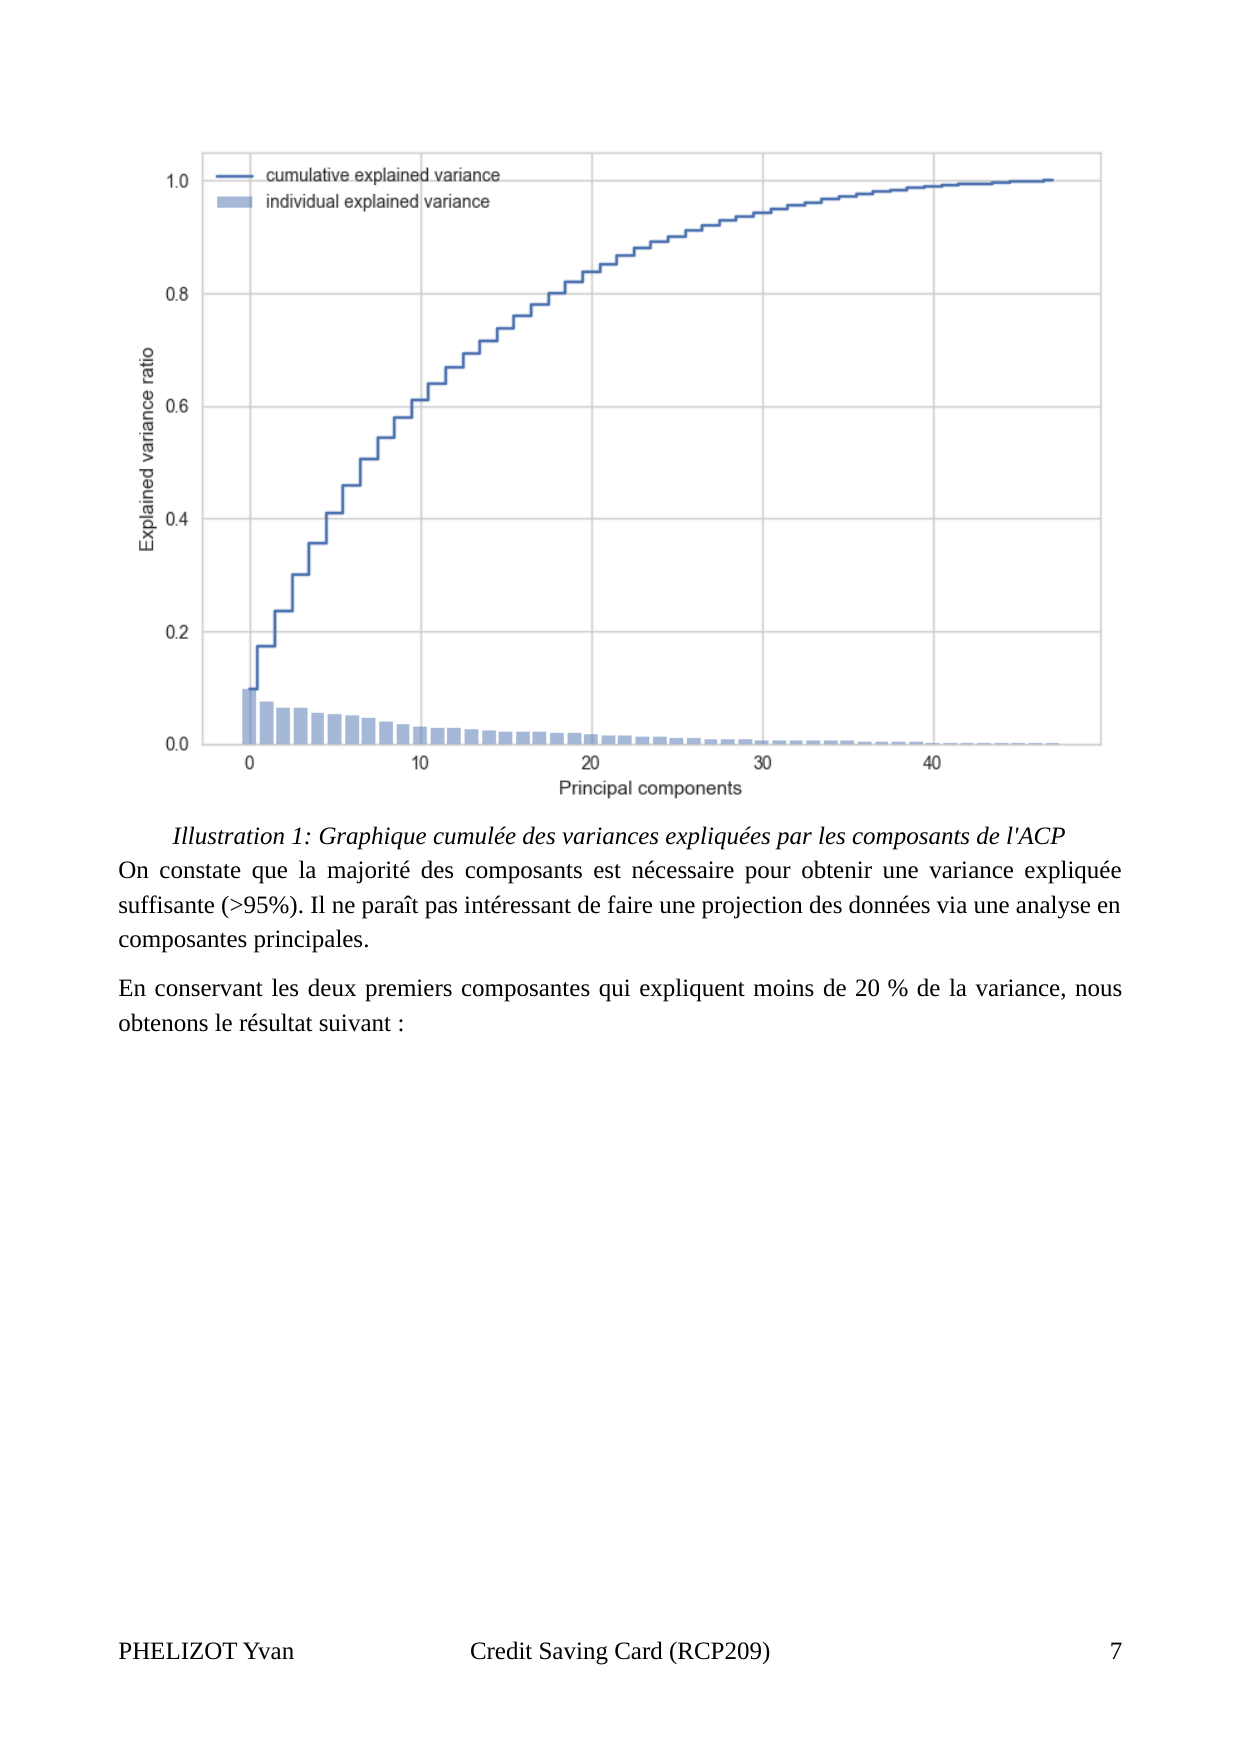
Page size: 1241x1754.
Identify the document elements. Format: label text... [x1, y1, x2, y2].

text En conservant les deux premiers composantes qui expliquent moins de 20 % de la variance, nous obtenons le résultat suivant : [118, 973, 1122, 1037]
text On constate que la majorité des composants est nécessaire pour obtenir une variance expliquée suffisante (>95%). Il ne paraît pas intéressant de faire une projection des données via une analyse en composantes principales. [118, 849, 1122, 953]
text [118, 118, 1122, 130]
picture [118, 130, 1123, 821]
text Illustration 1: Graphique cumulée des variances expliquées par les composants de l'ACP [118, 821, 1122, 849]
